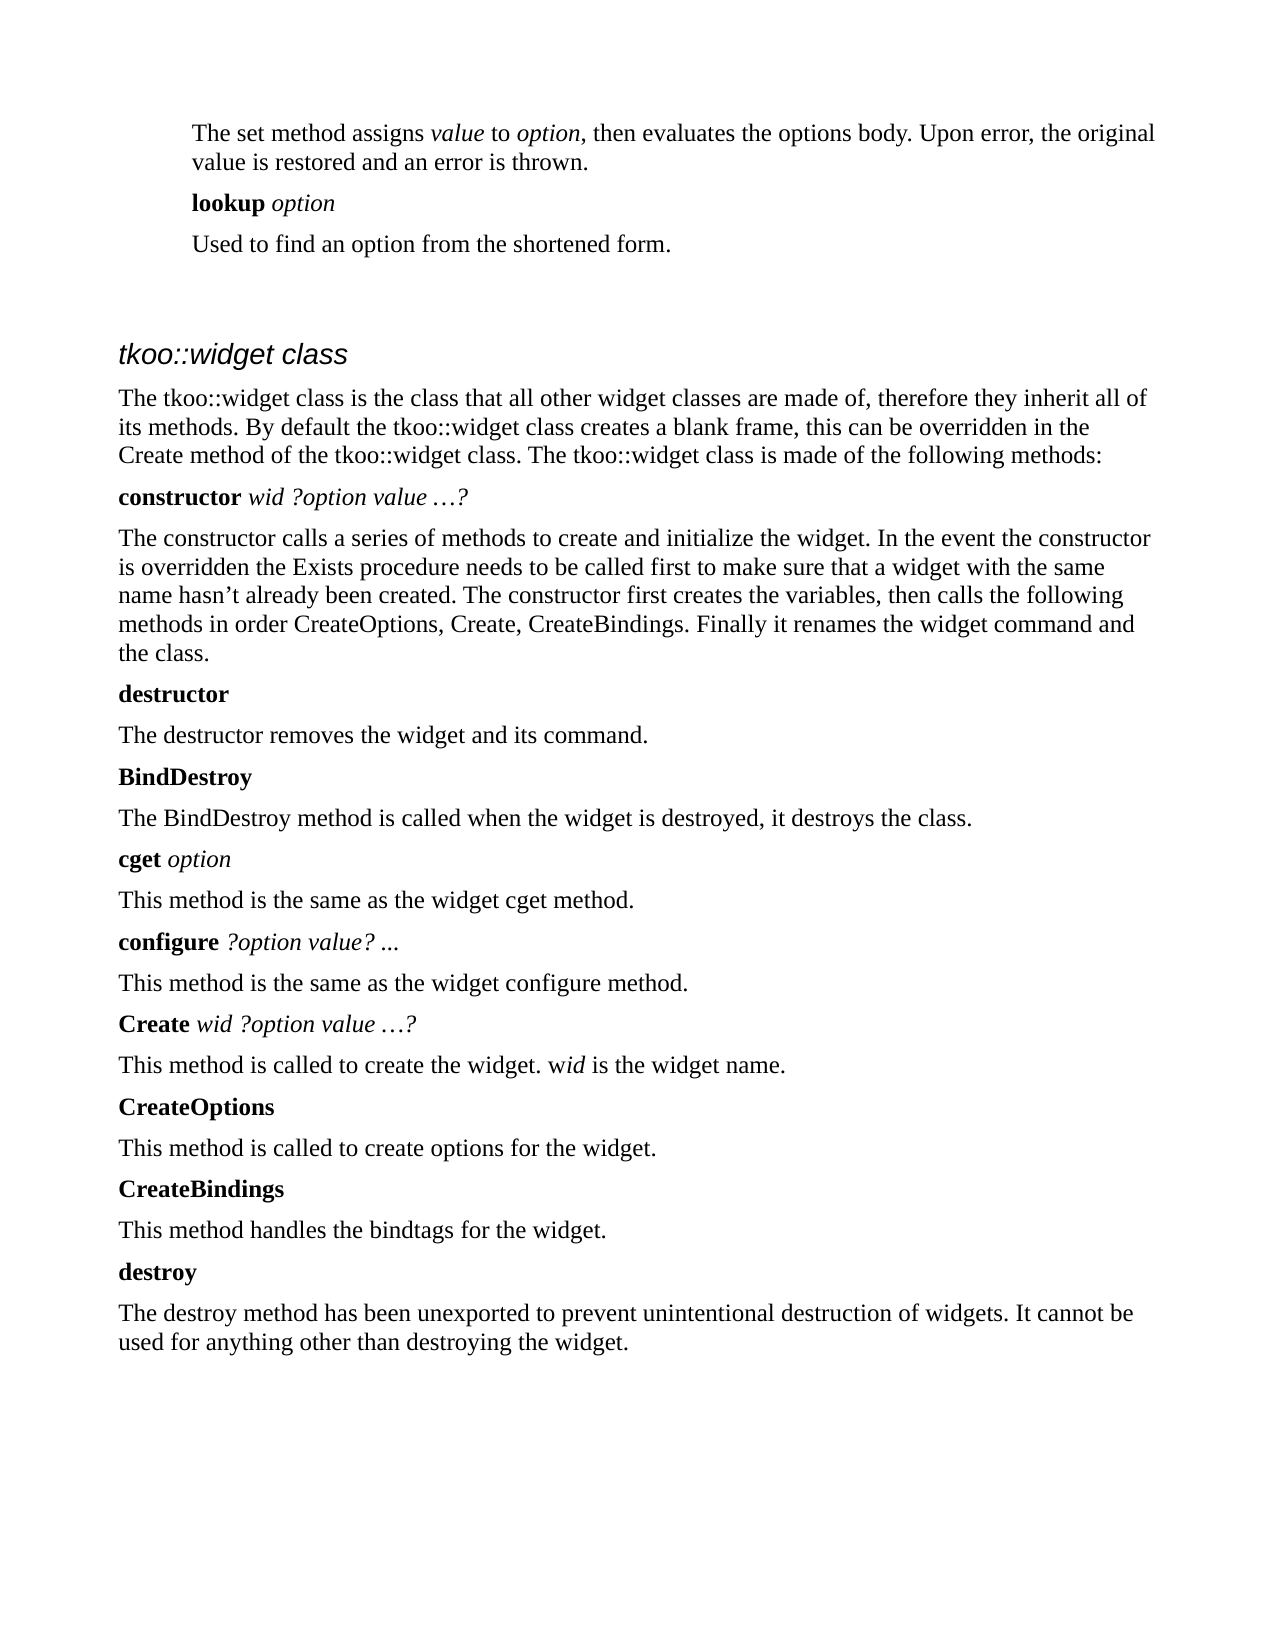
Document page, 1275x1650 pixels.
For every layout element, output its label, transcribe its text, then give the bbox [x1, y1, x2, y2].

text The BindDestroy method is called when the widget is destroyed, it destroys the class. [118, 803, 1157, 832]
text The destructor removes the widget and its command. [118, 720, 1157, 749]
text constructor wid ?option value …? [118, 482, 1157, 510]
text cget option [118, 844, 1157, 873]
text The set method assigns value to option, then evaluates the options body. Upon error, the original value is restored and an error is thrown. [192, 118, 1157, 176]
text CreateBindings [118, 1174, 1157, 1203]
text lookup option [192, 188, 1157, 217]
text This method is called to create options for the widget. [118, 1133, 1157, 1162]
text Used to find an option from the shortened form. [192, 229, 1157, 258]
text The destroy method has been unexported to prevent unintentional destruction of widgets. It cannot be used for anything other than destroying the widget. [118, 1298, 1157, 1355]
text This method handles the bindtags for the widget. [118, 1215, 1157, 1244]
text This method is the same as the widget cget method. [118, 885, 1157, 914]
text Create wid ?option value …? [118, 1009, 1157, 1038]
subtitle tkoo::widget class [118, 337, 1157, 370]
text The tkoo::widget class is the class that all other widget classes are made of, therefore they inherit all of its methods. By default the tkoo::widget class creates a blank frame, this can be overridden in the Create method of the tkoo::widget class. The tkoo::widget class is made of the following methods: [118, 383, 1157, 469]
text destructor [118, 679, 1157, 708]
text This method is called to create the widget. wid is the widget name. [118, 1050, 1157, 1079]
text CreateOptions [118, 1092, 1157, 1120]
text destroy [118, 1257, 1157, 1285]
text The constructor calls a series of methods to create and initialize the widget. In the event the constructor is overridden the Exists procedure needs to be called first to make sure that a widget with the same name hasn’t already been created. The constructor first creates the variables, then calls the following methods in order CreateOptions, Create, CreateBindings. Finally it renames the widget command and the class. [118, 523, 1157, 667]
text configure ?option value? ... [118, 927, 1157, 955]
text BindDestroy [118, 762, 1157, 790]
text This method is the same as the widget configure method. [118, 968, 1157, 997]
